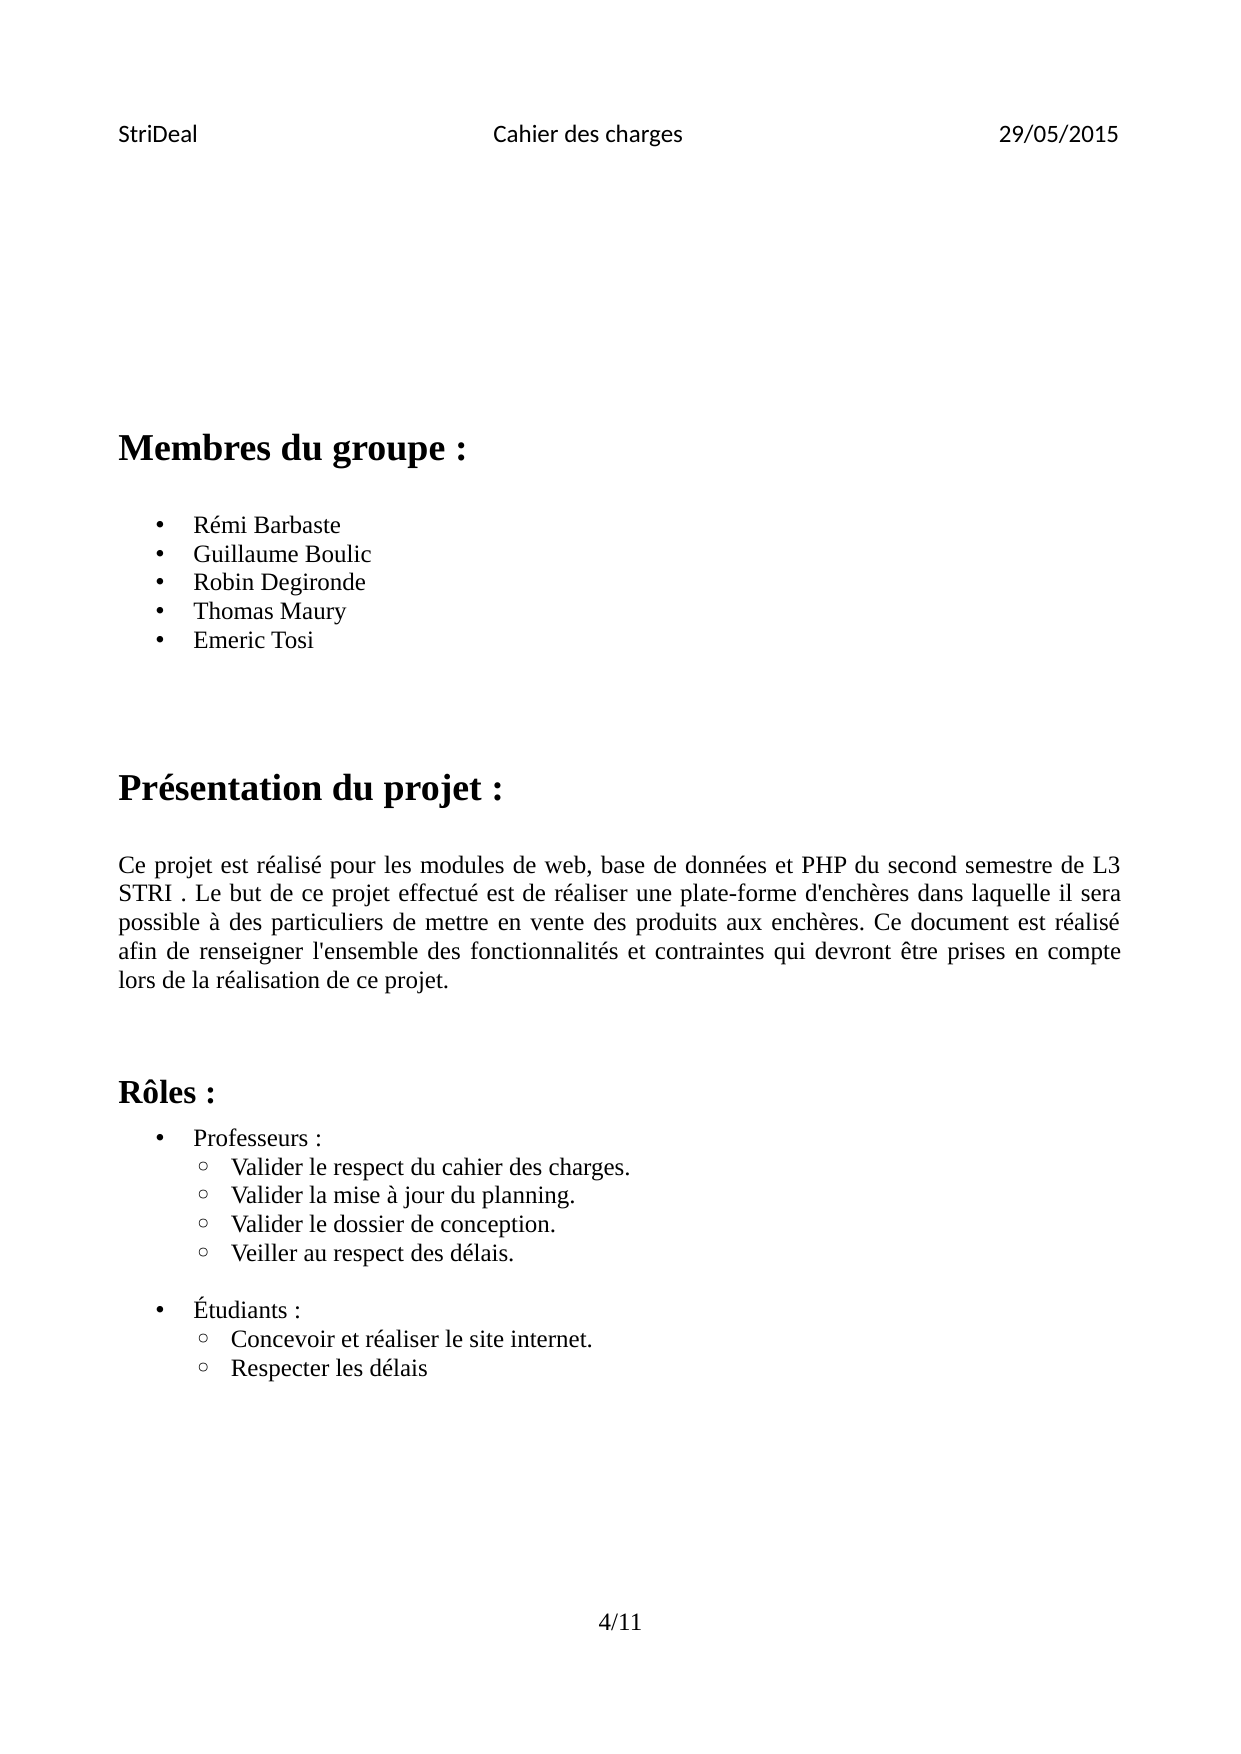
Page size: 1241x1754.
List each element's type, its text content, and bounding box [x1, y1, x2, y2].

text Ce projet est réalisé pour les modules de web, base de données et PHP du second semestre de L3 STRI . Le but de ce projet effectué est de réaliser une plate-forme d'enchères dans laquelle il sera possible à des particuliers de mettre en vente des produits aux enchères. Ce document est réalisé afin de renseigner l'ensemble des fonctionnalités et contraintes qui devront être prises en compte lors de la réalisation de ce projet. [118, 850, 1122, 993]
list Professeurs : [156, 1123, 1122, 1152]
list Concevoir et réaliser le site internet. [193, 1324, 1122, 1353]
subtitle Rôles : [118, 1072, 1122, 1111]
list Respecter les délais [193, 1353, 1122, 1382]
list Guillaume Boulic [156, 539, 1122, 567]
subtitle Présentation du projet : [118, 765, 1122, 808]
list Valider le respect du cahier des charges. [193, 1152, 1122, 1181]
list Rémi Barbaste [156, 510, 1122, 539]
list Valider le dossier de conception. [193, 1209, 1122, 1238]
list Valider la mise à jour du planning. [193, 1181, 1122, 1209]
subtitle Membres du groupe : [118, 425, 1122, 469]
list Emeric Tosi [156, 625, 1122, 654]
list Robin Degironde [156, 567, 1122, 596]
list Étudiants : [156, 1296, 1122, 1324]
list Thomas Maury [156, 596, 1122, 625]
list Veiller au respect des délais. [193, 1238, 1122, 1267]
